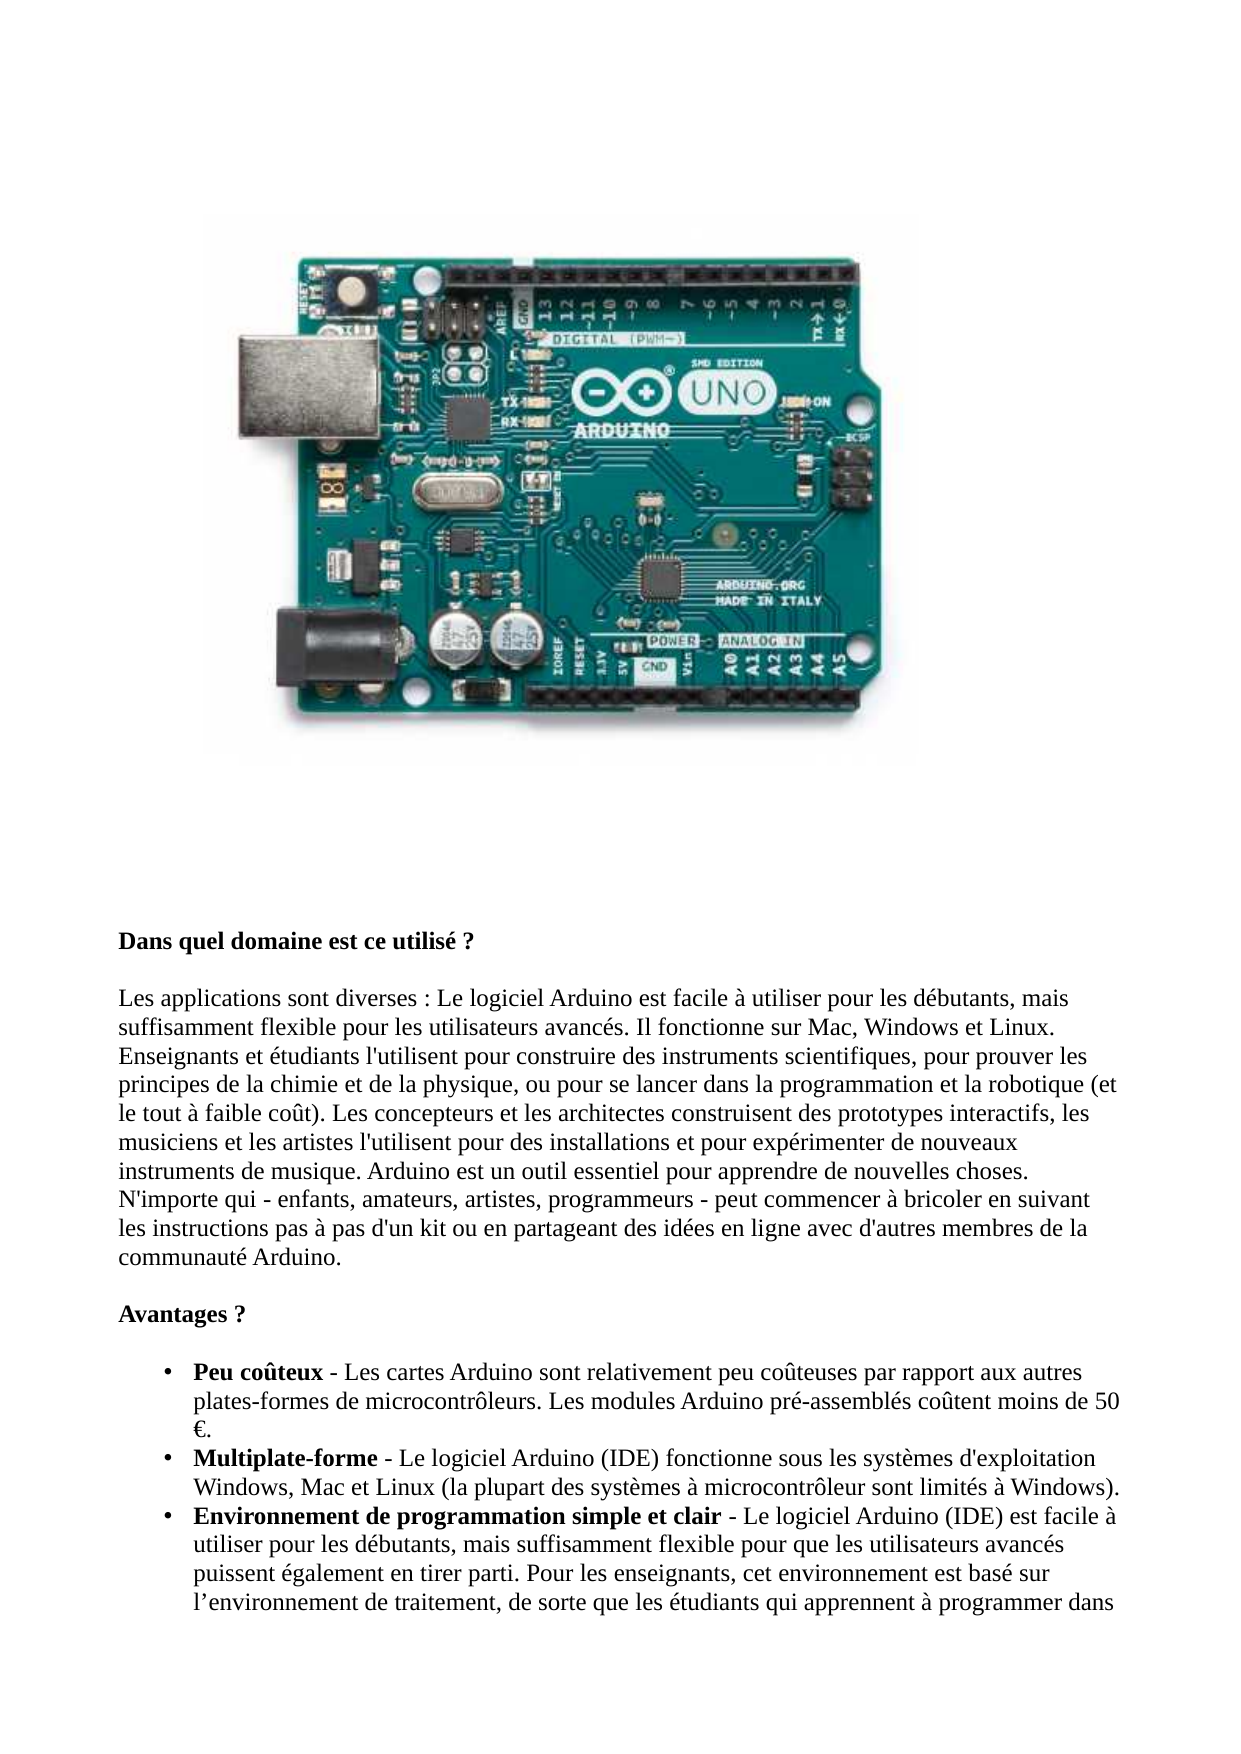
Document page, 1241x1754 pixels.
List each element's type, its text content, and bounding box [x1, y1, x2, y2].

list Multiplate-forme - Le logiciel Arduino (IDE) fonctionne sous les systèmes d'exploitation Windows, Mac et Linux (la plupart des systèmes à microcontrôleur sont limités à Windows). [164, 1443, 1122, 1501]
text Les applications sont diverses : Le logiciel Arduino est facile à utiliser pour les débutants, mais suffisamment flexible pour les utilisateurs avancés. Il fonctionne sur Mac, Windows et Linux. Enseignants et étudiants l'utilisent pour construire des instruments scientifiques, pour prouver les principes de la chimie et de la physique, ou pour se lancer dans la programmation et la robotique (et le tout à faible coût). Les concepteurs et les architectes construisent des prototypes interactifs, les musiciens et les artistes l'utilisent pour des installations et pour expérimenter de nouveaux instruments de musique. Arduino est un outil essentiel pour apprendre de nouvelles choses. N'importe qui - enfants, amateurs, artistes, programmeurs - peut commencer à bricoler en suivant les instructions pas à pas d'un kit ou en partageant des idées en ligne avec d'autres membres de la communauté Arduino. [118, 983, 1122, 1271]
picture [203, 127, 919, 844]
list Environnement de programmation simple et clair - Le logiciel Arduino (IDE) est facile à utiliser pour les débutants, mais suffisamment flexible pour que les utilisateurs avancés puissent également en tirer parti. Pour les enseignants, cet environnement est basé sur l’environnement de traitement, de sorte que les étudiants qui apprennent à programmer dans [164, 1501, 1122, 1616]
text Avantages ? [118, 1299, 1122, 1328]
text Dans quel domaine est ce utilisé ? [118, 926, 1122, 954]
list Peu coûteux - Les cartes Arduino sont relativement peu coûteuses par rapport aux autres plates-formes de microcontrôleurs. Les modules Arduino pré-assemblés coûtent moins de 50 €. [164, 1357, 1122, 1443]
